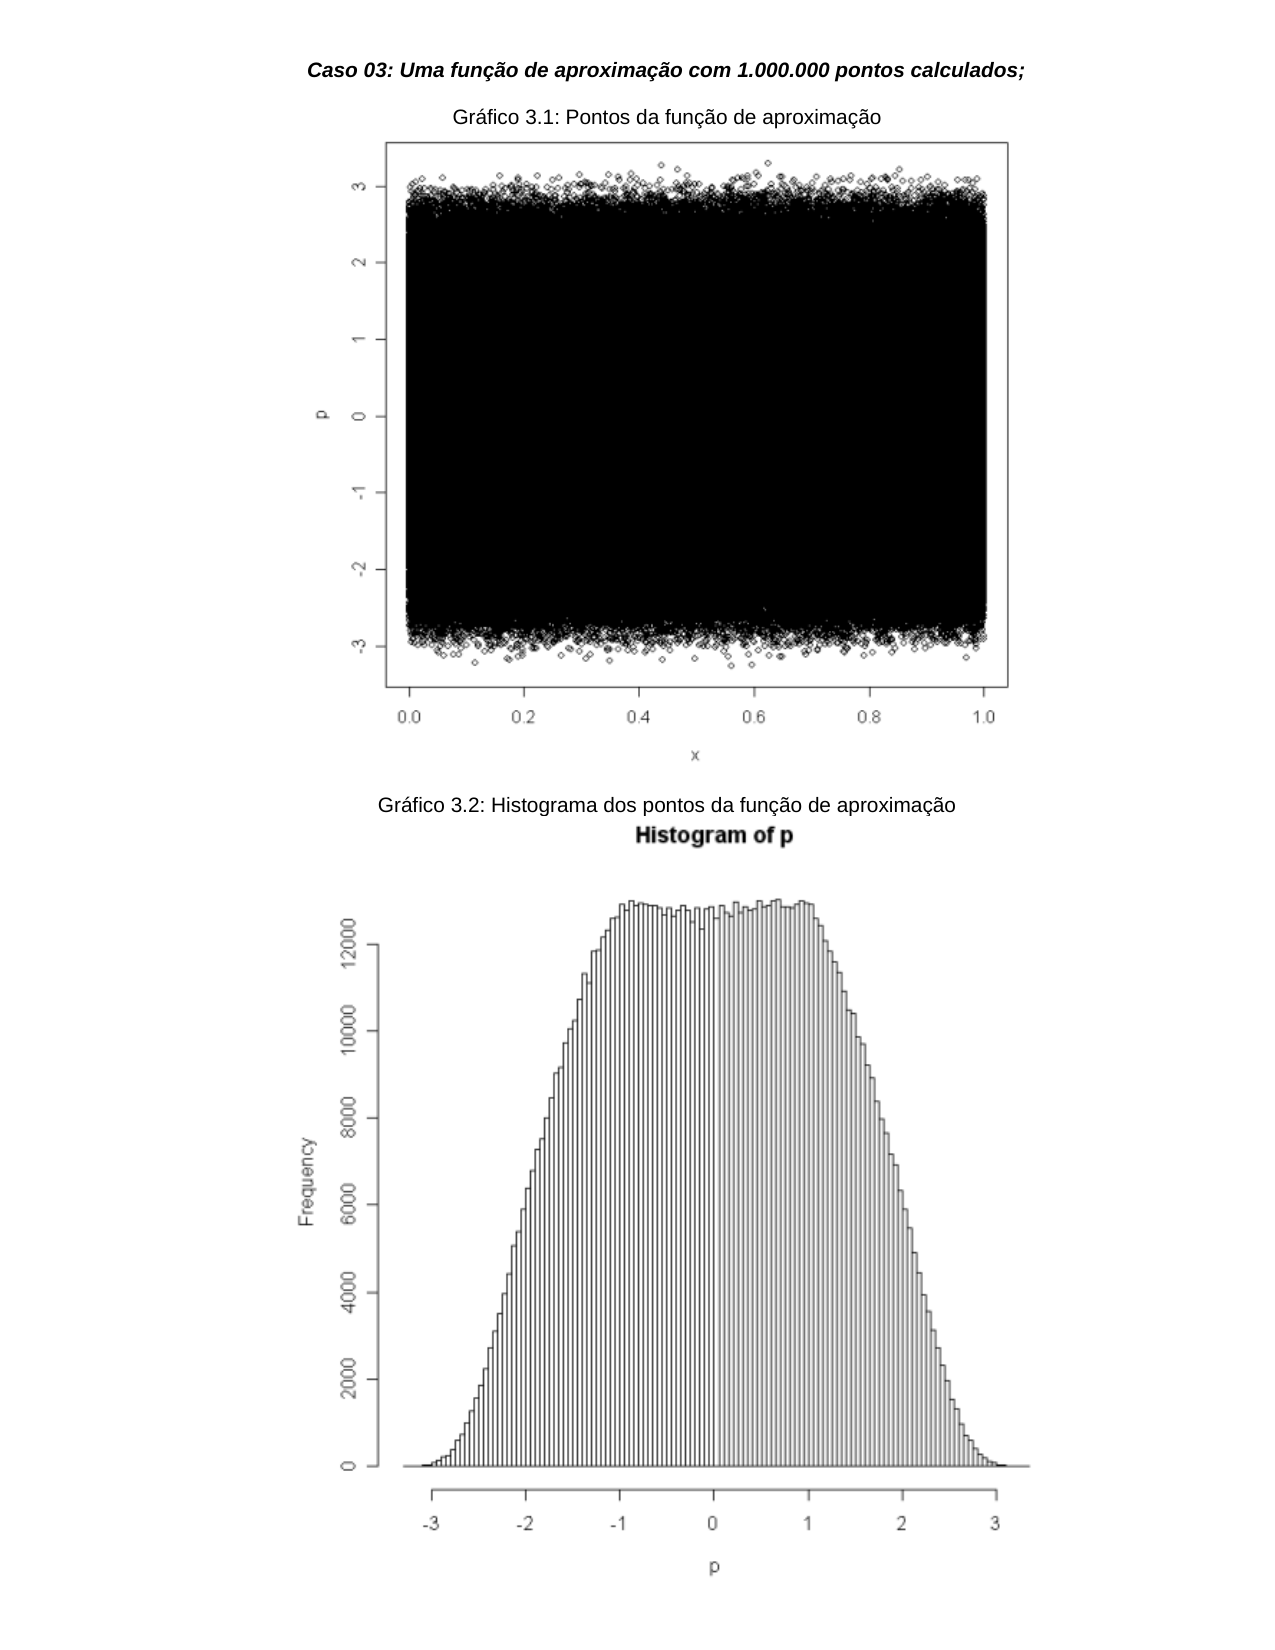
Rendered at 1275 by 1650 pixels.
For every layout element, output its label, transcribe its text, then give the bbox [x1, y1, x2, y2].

picture [292, 816, 1042, 1582]
text Gráfico 3.1: Pontos da função de aproximação [118, 106, 1216, 129]
text Caso 03: Uma função de aproximação com 1.000.000 pontos calculados; [118, 59, 1216, 82]
text Gráfico 3.2: Histograma dos pontos da função de aproximação [118, 793, 1216, 816]
picture [307, 131, 1016, 770]
